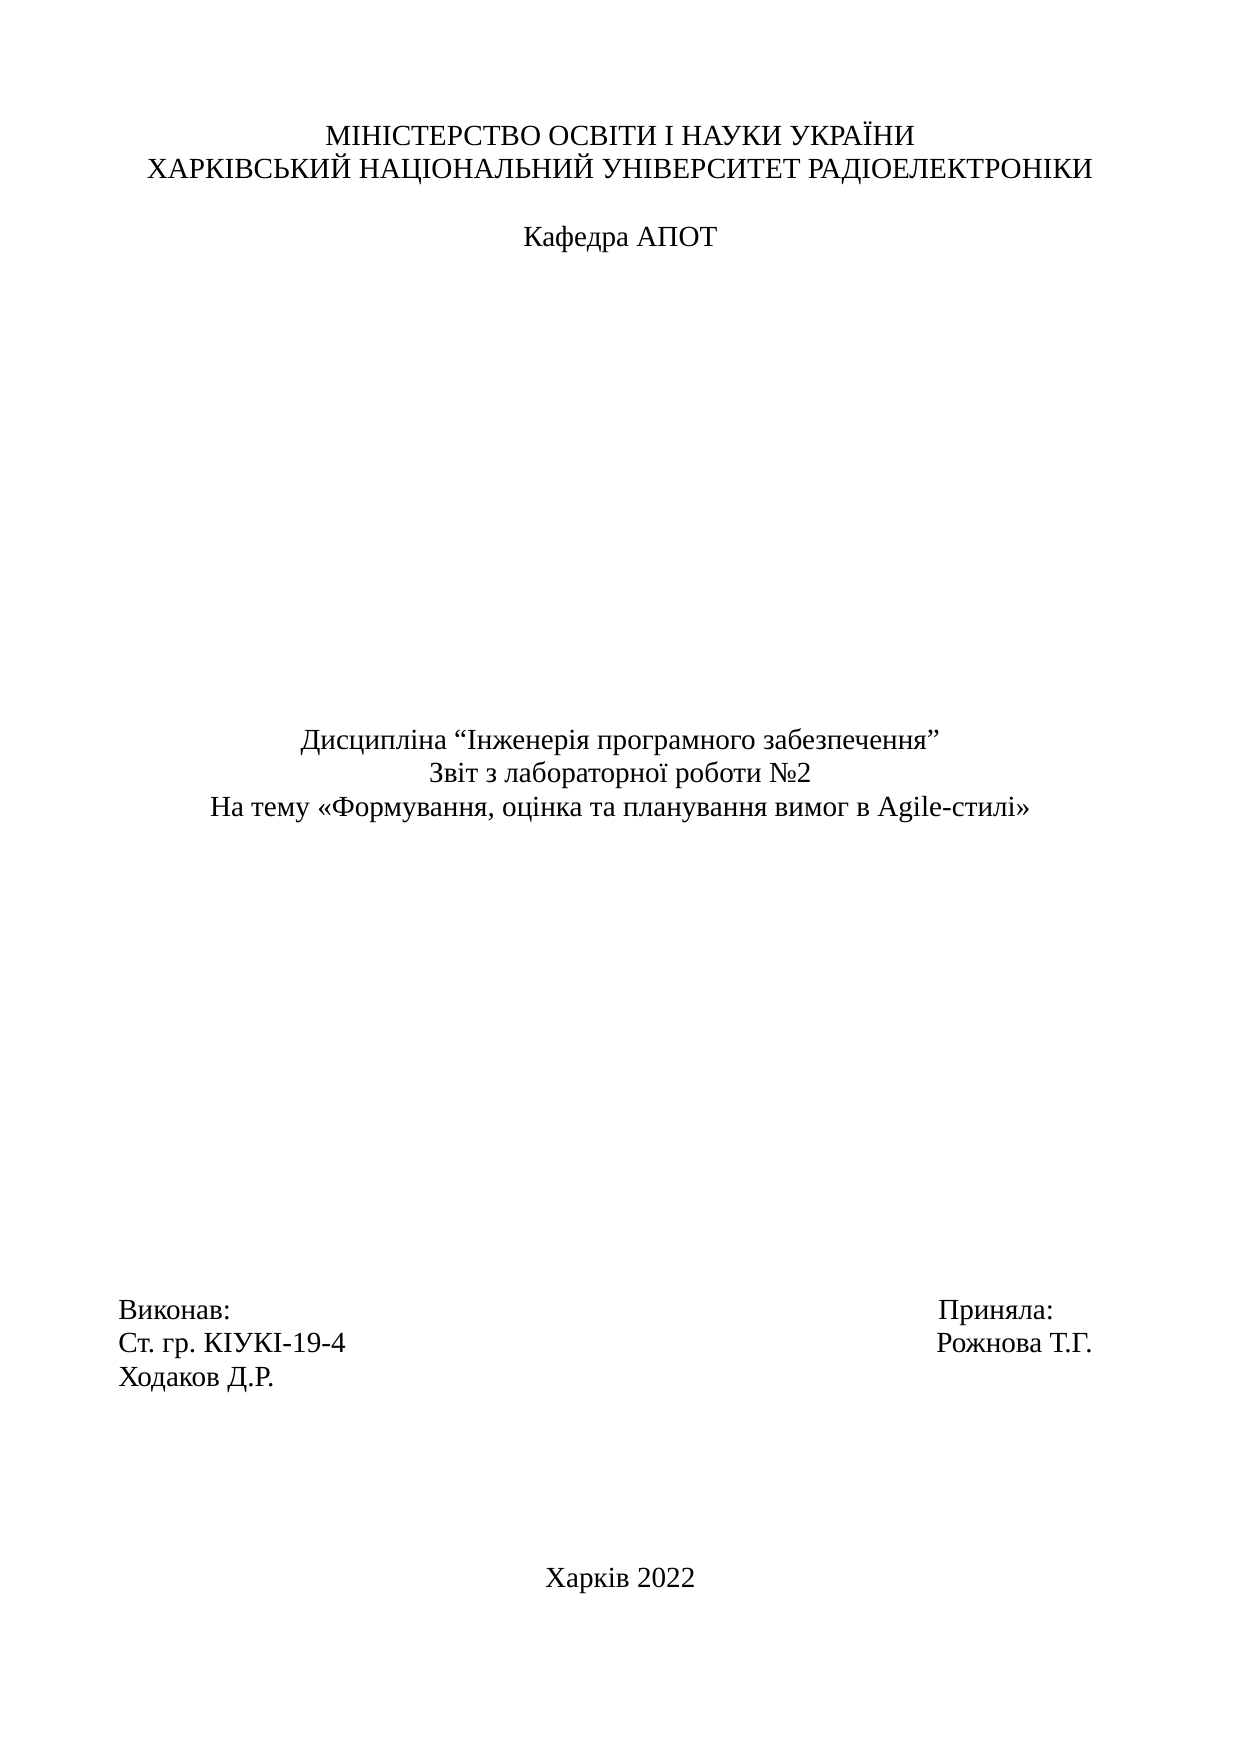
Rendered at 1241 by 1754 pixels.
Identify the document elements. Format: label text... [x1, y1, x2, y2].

text Виконав: Приняла: [118, 1292, 1122, 1326]
text МІНІСТЕРСТВО ОСВІТИ І НАУКИ УКРАЇНИ [118, 118, 1122, 152]
text ХАРКІВСЬКИЙ НАЦІОНАЛЬНИЙ УНІВЕРСИТЕТ РАДІОЕЛЕКТРОНІКИ [118, 152, 1122, 185]
text Ст. гр. КІУКІ-19-4 Рожнова Т.Г. [118, 1326, 1122, 1359]
text Харків 2022 [118, 1560, 1122, 1594]
text Ходаков Д.Р. [118, 1359, 1122, 1393]
text На тему «Формування, оцінка та планування вимог в Agile-стилі» [118, 789, 1122, 822]
text Звіт з лабораторної роботи №2 [118, 755, 1122, 789]
text Дисципліна “Інженерія програмного забезпечення” [118, 722, 1122, 755]
text Кафедра АПОТ [118, 219, 1122, 252]
